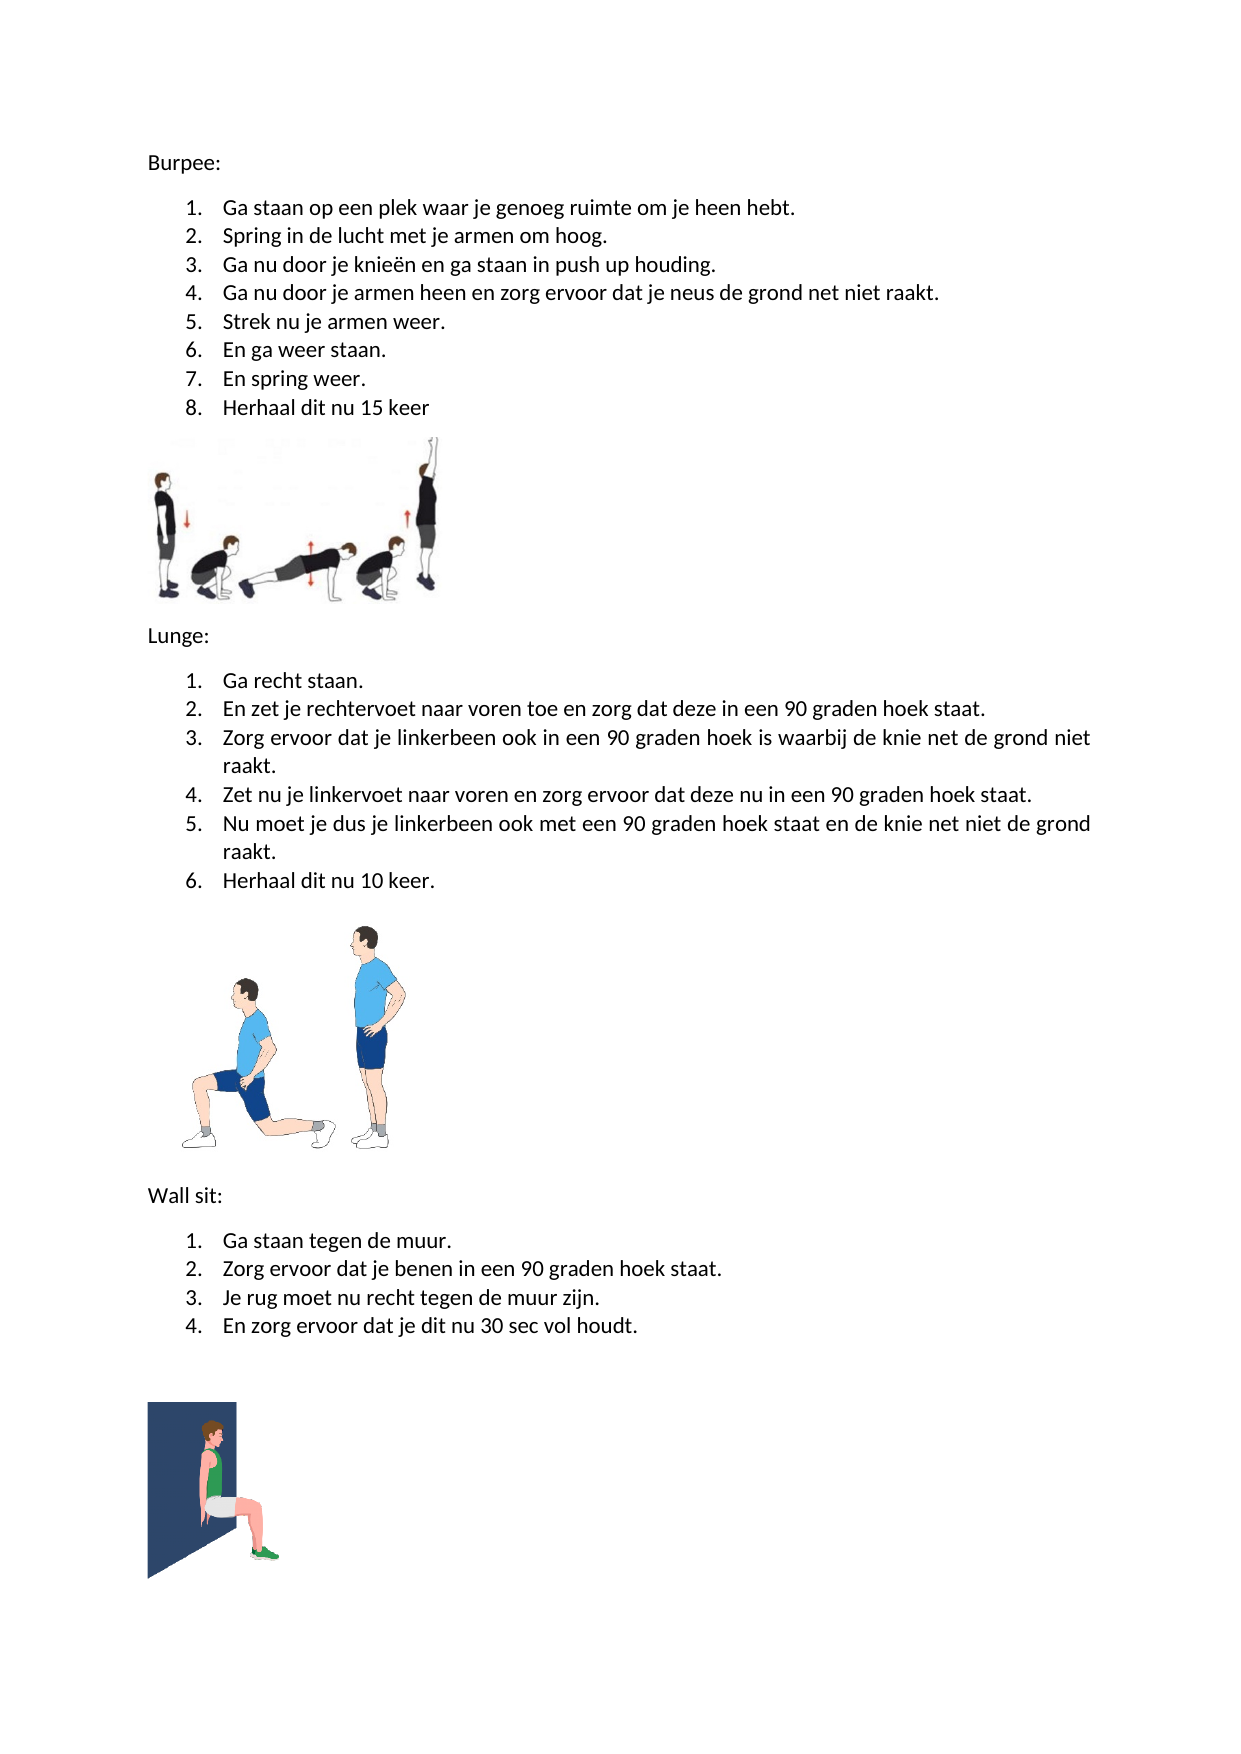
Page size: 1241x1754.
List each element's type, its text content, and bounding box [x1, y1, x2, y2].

list Zorg ervoor dat je linkerbeen ook in een 90 graden hoek is waarbij de knie net de grond niet raakt. [185, 723, 1093, 780]
list Strek nu je armen weer. [185, 307, 1093, 335]
list En zet je rechtervoet naar voren toe en zorg dat deze in een 90 graden hoek staat. [185, 694, 1093, 723]
list Ga staan op een plek waar je genoeg ruimte om je heen hebt. [185, 193, 1093, 221]
list Ga nu door je armen heen en zorg ervoor dat je neus de grond net niet raakt. [185, 278, 1093, 306]
list Je rug moet nu recht tegen de muur zijn. [185, 1283, 1093, 1311]
list En ga weer staan. [185, 336, 1093, 363]
list Spring in de lucht met je armen om hoog. [185, 221, 1093, 249]
text Burpee: [148, 148, 1093, 176]
list En zorg ervoor dat je dit nu 30 sec vol houdt. [185, 1312, 1093, 1340]
list Ga recht staan. [185, 666, 1093, 694]
text Wall sit: [148, 1181, 1093, 1209]
text Lunge: [148, 621, 1093, 649]
list Zet nu je linkervoet naar voren en zorg ervoor dat deze nu in een 90 graden hoek staat. [185, 780, 1093, 808]
list En spring weer. [185, 364, 1093, 392]
list Ga staan tegen de muur. [185, 1226, 1093, 1254]
list Zorg ervoor dat je benen in een 90 graden hoek staat. [185, 1254, 1093, 1283]
list Herhaal dit nu 15 keer [185, 393, 1093, 421]
list Herhaal dit nu 10 keer. [185, 866, 1093, 894]
list Nu moet je dus je linkerbeen ook met een 90 graden hoek staat en de knie net niet de grond raakt. [185, 809, 1093, 865]
list Ga nu door je knieën en ga staan in push up houding. [185, 250, 1093, 278]
